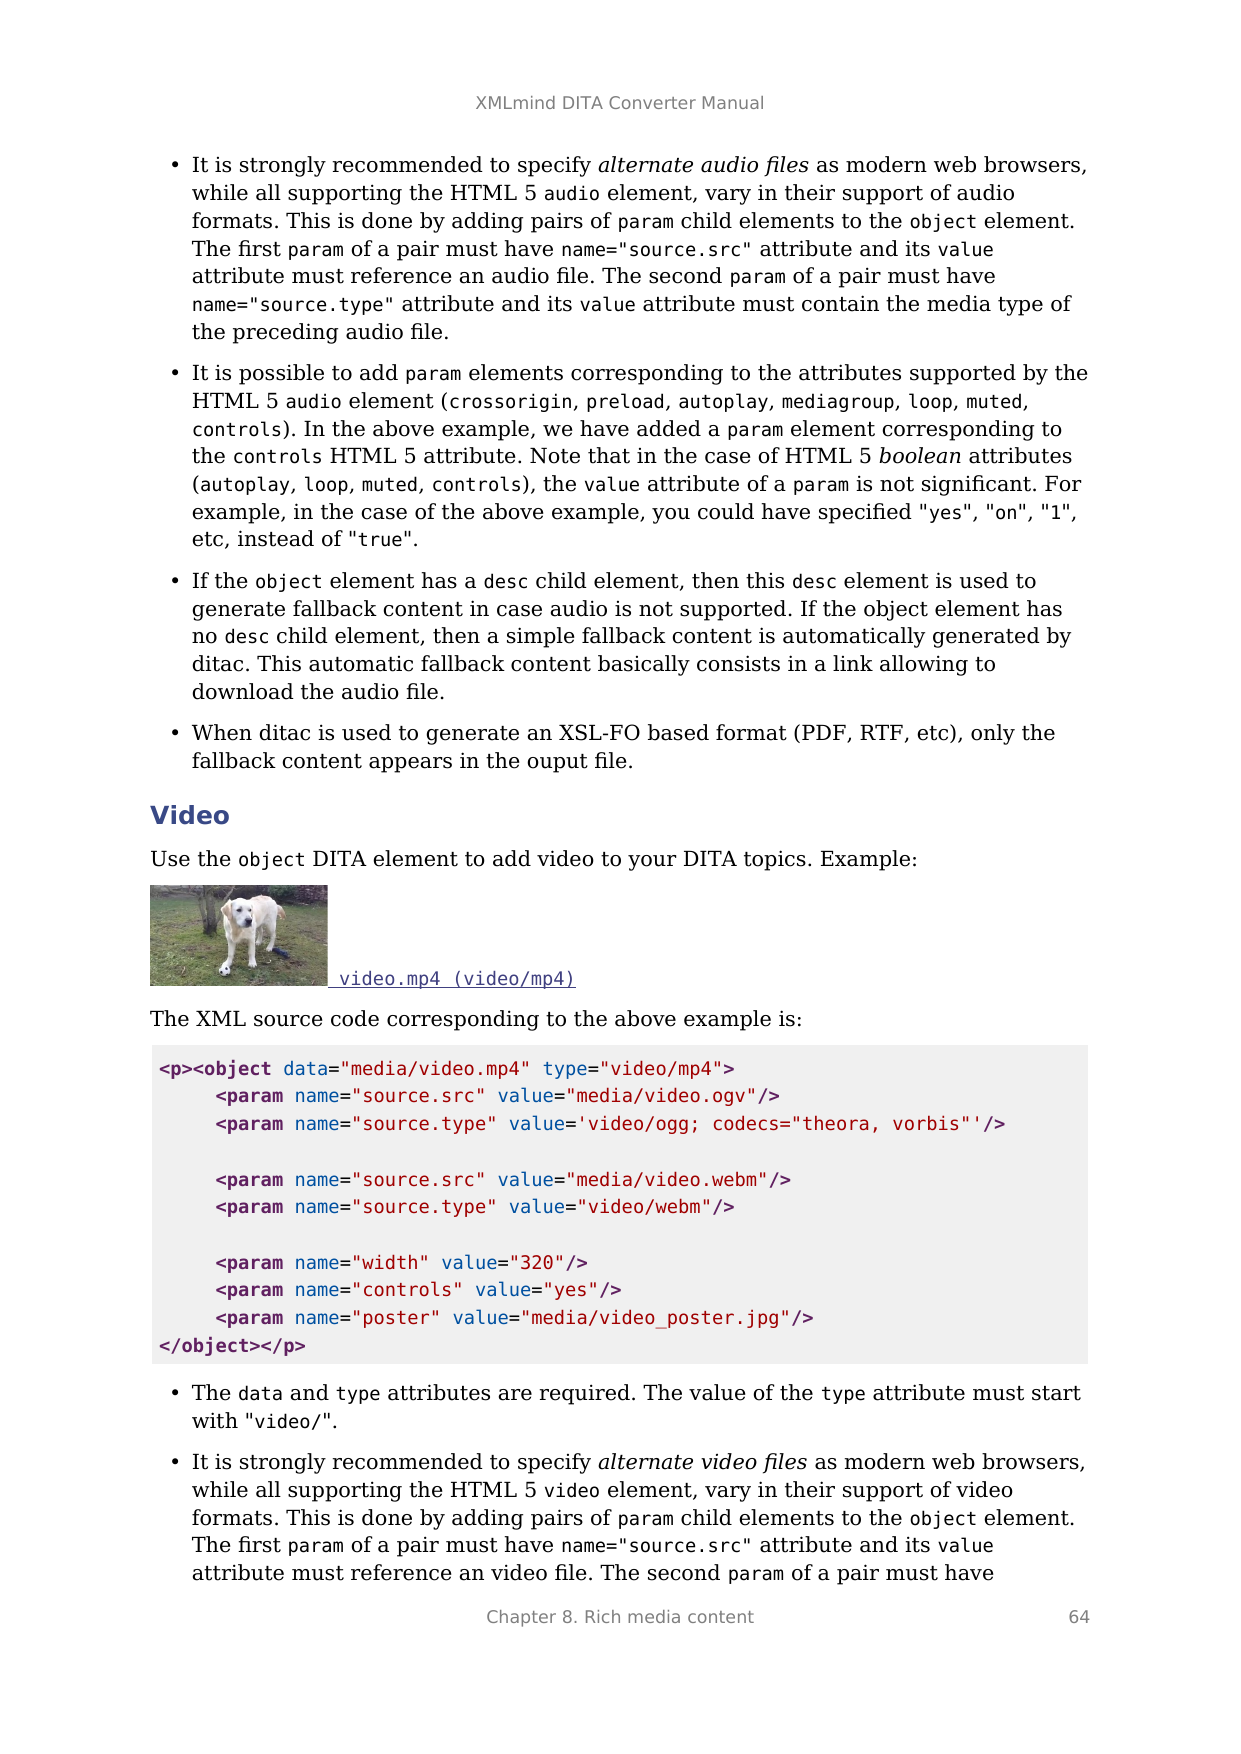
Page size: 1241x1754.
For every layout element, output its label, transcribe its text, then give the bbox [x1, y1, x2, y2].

text video.mp4 (video/mp4) [150, 885, 1090, 990]
text The XML source code corresponding to the above example is: [150, 1003, 1090, 1031]
text <p><object data="media/video.mp4" type="video/mp4"> <param name="source.src" value="media/video.ogv"/> <param name="source.type" value='video/ogg; codecs="theora, vorbis"'/> <param name="source.src" value="media/video.webm"/> <param name="source.type" value="video/webm"/> <param name="width" value="320"/> <param name="controls" value="yes"/> <param name="poster" value="media/video_poster.jpg"/> </object></p> [152, 1045, 1088, 1364]
text Use the object DITA element to add video to your DITA topics. Example: [150, 844, 1090, 871]
list When ditac is used to generate an XSL-FO based format (PDF, RTF, etc), only the fallback content appears in the ouput file. [150, 718, 1090, 773]
list It is strongly recommended to specify alternate video files as modern web browsers, while all supporting the HTML 5 video element, vary in their support of video formats. This is done by adding pairs of param child elements to the object element. The first param of a pair must have name="source.src" attribute and its value attribute must reference an video file. The second param of a pair must have [150, 1447, 1090, 1585]
list It is possible to add param elements corresponding to the attributes supported by the HTML 5 audio element (crossorigin, preload, autoplay, mediagroup, loop, muted, controls). In the above example, we have added a param element corresponding to the controls HTML 5 attribute. Note that in the case of HTML 5 boolean attributes (autoplay, loop, muted, controls), the value attribute of a param is not significant. For example, in the case of the above example, you could have specified "yes", "on", "1", etc, instead of "true". [150, 358, 1090, 552]
list The data and type attributes are required. The value of the type attribute must start with "video/". [150, 1378, 1090, 1433]
picture [150, 885, 328, 986]
text Video [150, 801, 1090, 830]
list If the object element has a desc child element, then this desc element is used to generate fallback content in case audio is not supported. If the object element has no desc child element, then a simple fallback content is automatically generated by ditac. This automatic fallback content basically consists in a link allowing to download the audio file. [150, 565, 1090, 704]
list It is strongly recommended to specify alternate audio files as modern web browsers, while all supporting the HTML 5 audio element, vary in their support of audio formats. This is done by adding pairs of param child elements to the object element. The first param of a pair must have name="source.src" attribute and its value attribute must reference an audio file. The second param of a pair must have name="source.type" attribute and its value attribute must contain the media type of the preceding audio file. [150, 150, 1090, 344]
